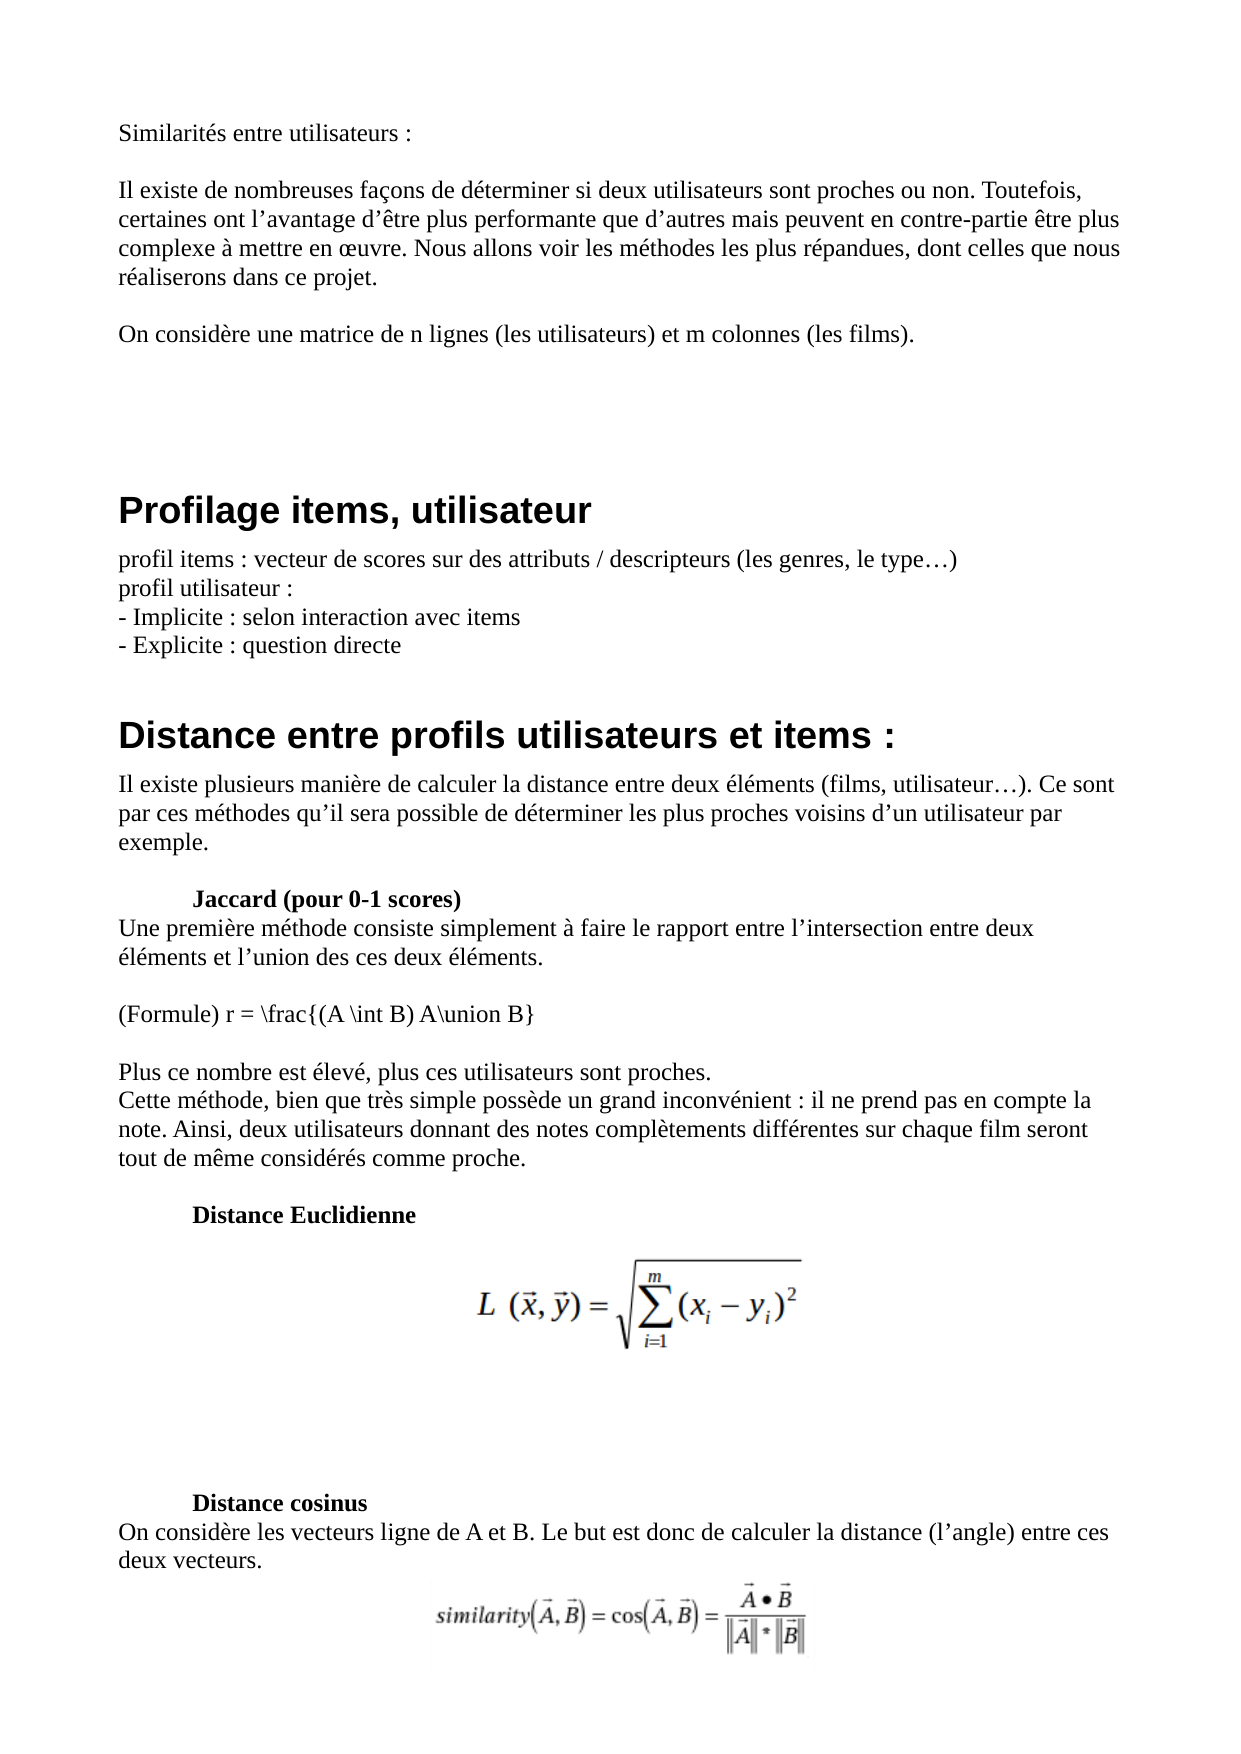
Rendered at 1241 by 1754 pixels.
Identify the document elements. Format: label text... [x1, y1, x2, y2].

text Distance Euclidienne [118, 1200, 1122, 1229]
text - Implicite : selon interaction avec items [118, 602, 1122, 631]
text On considère une matrice de n lignes (les utilisateurs) et m colonnes (les films). [118, 319, 1122, 348]
text profil items : vecteur de scores sur des attributs / descripteurs (les genres, le type…) [118, 544, 1122, 573]
text Il existe de nombreuses façons de déterminer si deux utilisateurs sont proches ou non. Toutefois, certaines ont l’avantage d’être plus performante que d’autres mais peuvent en contre-partie être plus complexe à mettre en œuvre. Nous allons voir les méthodes les plus répandues, dont celles que nous réaliserons dans ce projet. [118, 176, 1122, 291]
text (Formule) r = \frac{(A \int B) A\union B} [118, 999, 1122, 1028]
text Similarités entre utilisateurs : [118, 118, 1122, 147]
subtitle Distance entre profils utilisateurs et items : [118, 713, 1122, 757]
text Il existe plusieurs manière de calculer la distance entre deux éléments (films, utilisateur…). Ce sont par ces méthodes qu’il sera possible de déterminer les plus proches voisins d’un utilisateur par exemple. [118, 769, 1122, 855]
text On considère les vecteurs ligne de A et B. Le but est donc de calculer la distance (l’angle) entre ces deux vecteurs. [118, 1517, 1122, 1574]
text Plus ce nombre est élevé, plus ces utilisateurs sont proches. [118, 1057, 1122, 1085]
text - Explicite : question directe [118, 631, 1122, 659]
subtitle Profilage items, utilisateur [118, 488, 1122, 532]
text Jaccard (pour 0-1 scores) [118, 884, 1122, 913]
picture [401, 1229, 839, 1380]
text profil utilisateur : [118, 573, 1122, 602]
text Distance cosinus [118, 1488, 1122, 1517]
text Cette méthode, bien que très simple possède un grand inconvénient : il ne prend pas en compte la note. Ainsi, deux utilisateurs donnant des notes complètements différentes sur chaque film seront tout de même considérés comme proche. [118, 1085, 1122, 1172]
text Une première méthode consiste simplement à faire le rapport entre l’intersection entre deux éléments et l’union des ces deux éléments. [118, 913, 1122, 970]
picture [406, 1562, 874, 1675]
